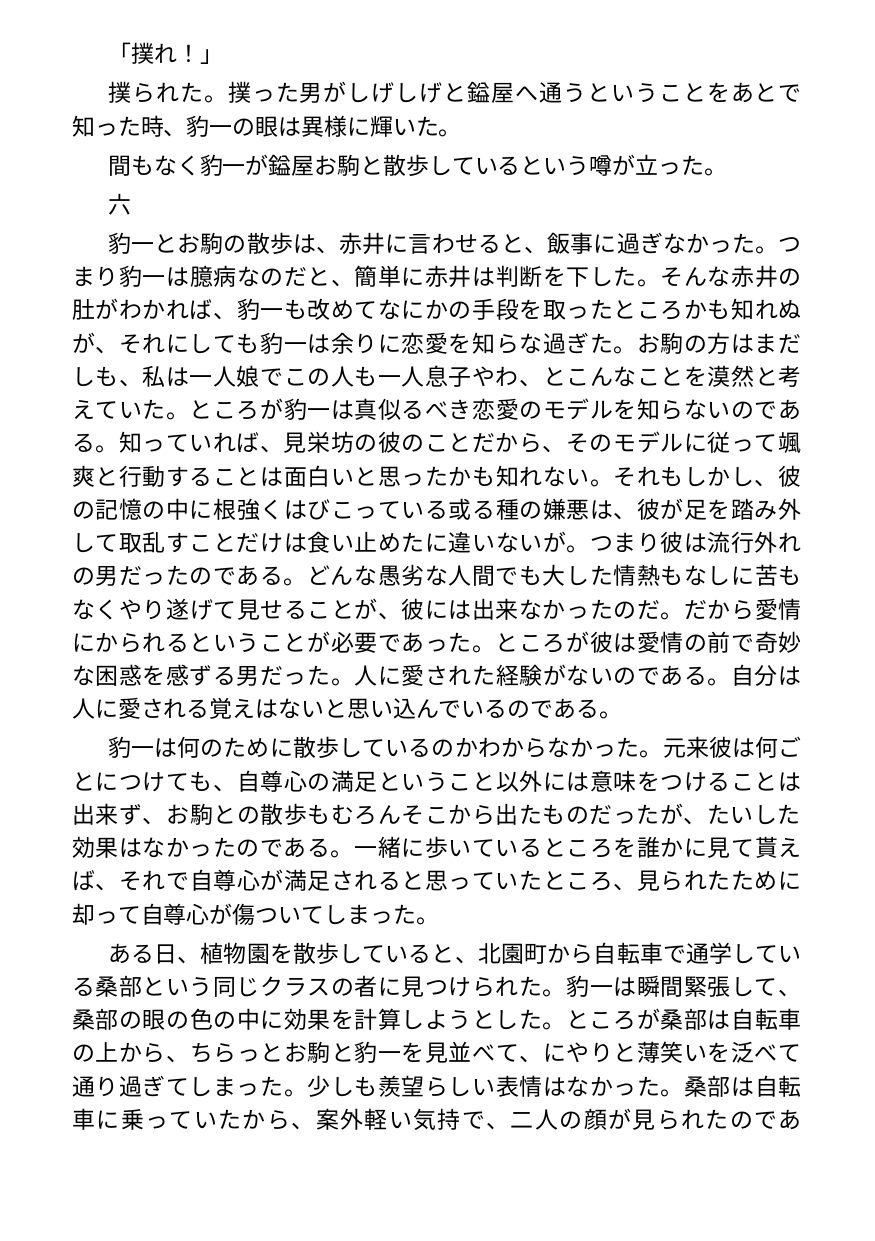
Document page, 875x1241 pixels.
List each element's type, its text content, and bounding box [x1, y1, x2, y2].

text 六 [72, 187, 802, 220]
text 「撲れ！」 [72, 36, 802, 69]
text 撲られた。撲った男がしげしげと鎰屋へ通うということをあとで知った時、豹一の眼は異様に輝いた。 [72, 75, 802, 142]
text 豹一は何のために散歩しているのかわからなかった。元来彼は何ごとにつけても、自尊心の満足ということ以外には意味をつけることは出来ず、お駒との散歩もむろんそこから出たものだったが、たいした効果はなかったのである。一緒に歩いているところを誰かに見て貰えば、それで自尊心が満足されると思っていたところ、見られたために却って自尊心が傷ついてしまった。 [72, 730, 802, 930]
text 豹一とお駒の散歩は、赤井に言わせると、飯事に過ぎなかった。つまり豹一は臆病なのだと、簡単に赤井は判断を下した。そんな赤井の肚がわかれば、豹一も改めてなにかの手段を取ったところかも知れぬが、それにしても豹一は余りに恋愛を知らな過ぎた。お駒の方はまだしも、私は一人娘でこの人も一人息子やわ、とこんなことを漠然と考えていた。ところが豹一は真似るべき恋愛のモデルを知らないのである。知っていれば、見栄坊の彼のことだから、そのモデルに従って颯爽と行動することは面白いと思ったかも知れない。それもしかし、彼の記憶の中に根強くはびこっている或る種の嫌悪は、彼が足を踏み外して取乱すことだけは食い止めたに違いないが。つまり彼は流行外れの男だったのである。どんな愚劣な人間でも大した情熱もなしに苦もなくやり遂げて見せることが、彼には出来なかったのだ。だから愛情にかられるということが必要であった。ところが彼は愛情の前で奇妙な困惑を感ずる男だった。人に愛された経験がないのである。自分は人に愛される覚えはないと思い込んでいるのである。 [72, 226, 802, 724]
text 間もなく豹一が鎰屋お駒と散歩しているという噂が立った。 [72, 148, 802, 181]
text ある日、植物園を散歩していると、北園町から自転車で通学している桑部という同じクラスの者に見つけられた。豹一は瞬間緊張して、桑部の眼の色の中に効果を計算しようとした。ところが桑部は自転車の上から、ちらっとお駒と豹一を見並べて、にやりと薄笑いを泛べて通り過ぎてしまった。少しも羨望らしい表情はなかった。桑部は自転車に乗っていたから、案外軽い気持で、二人の顔が見られたのであ [72, 936, 802, 1135]
